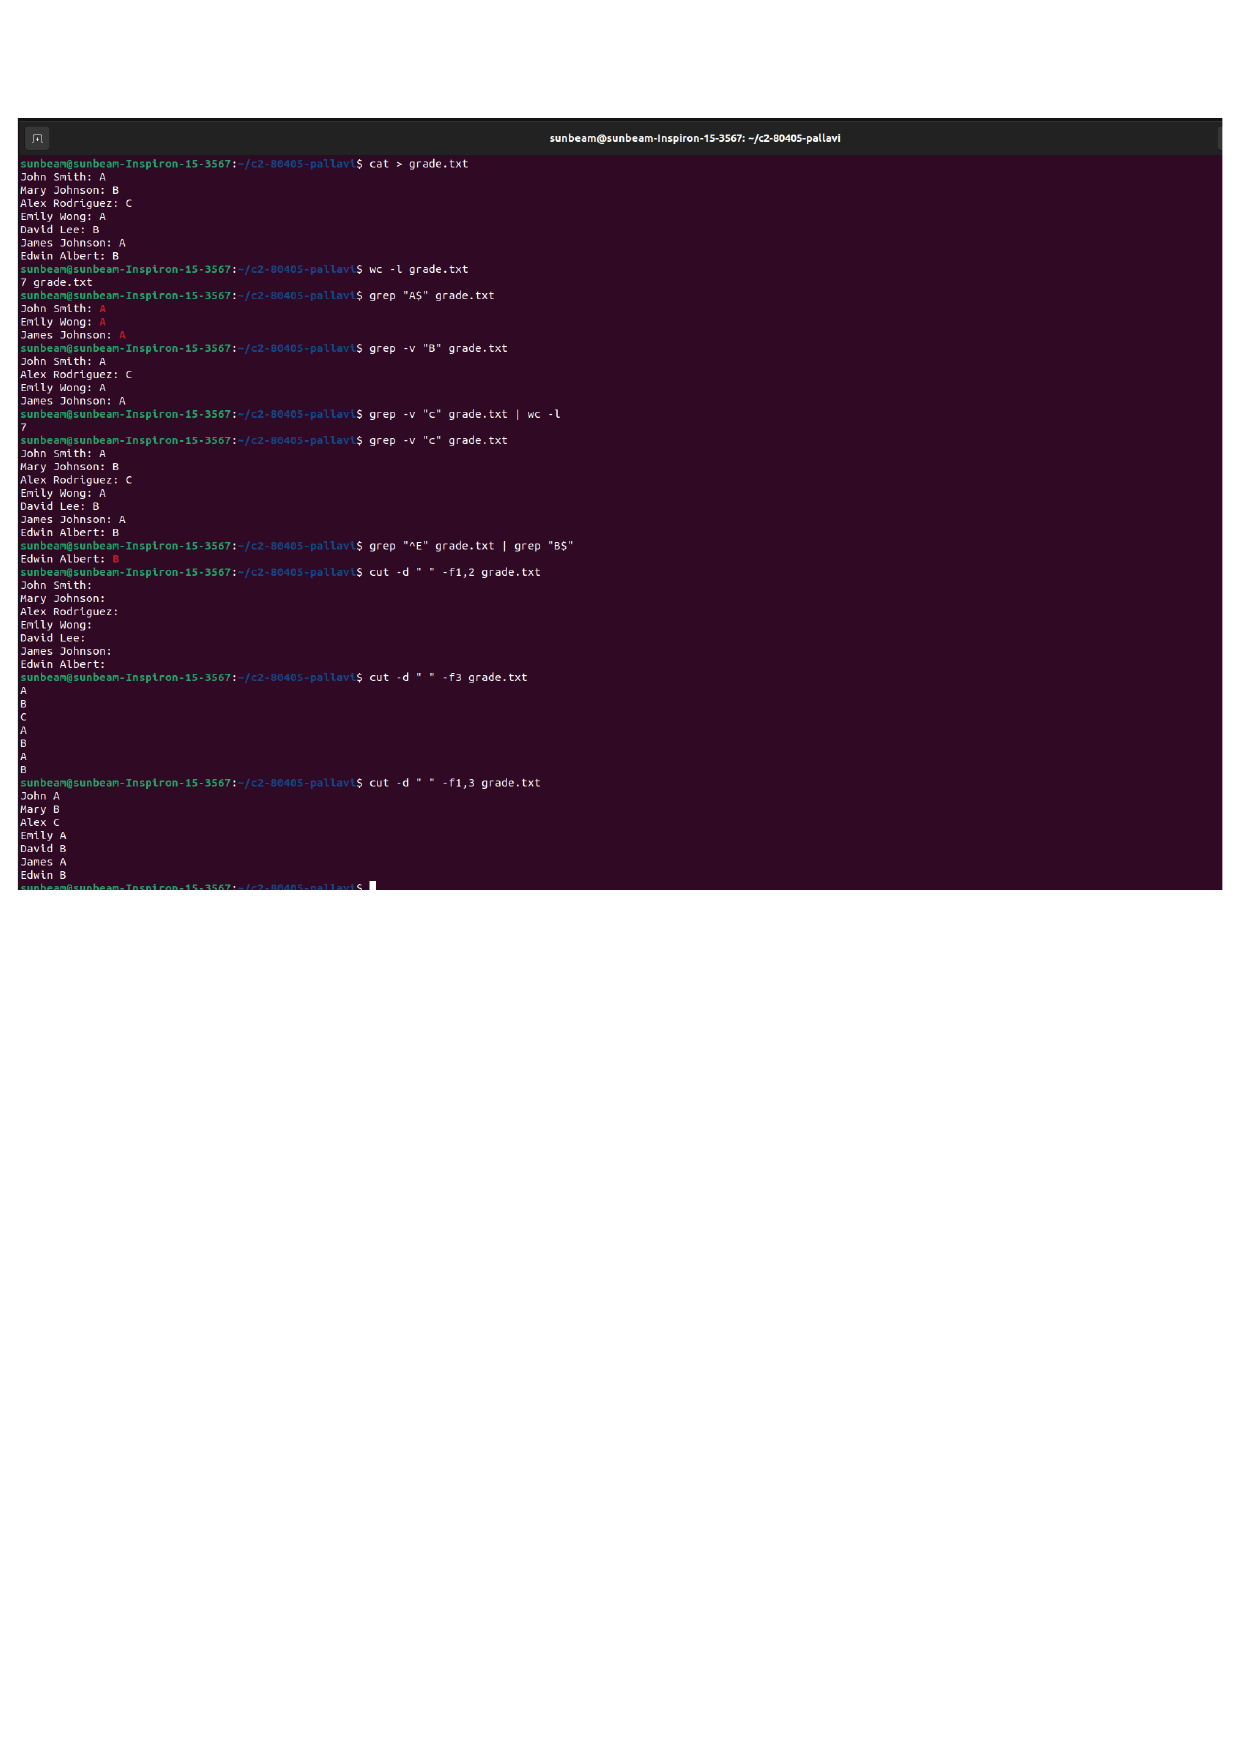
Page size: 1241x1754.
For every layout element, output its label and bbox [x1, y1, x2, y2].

picture [17, 118, 1223, 890]
